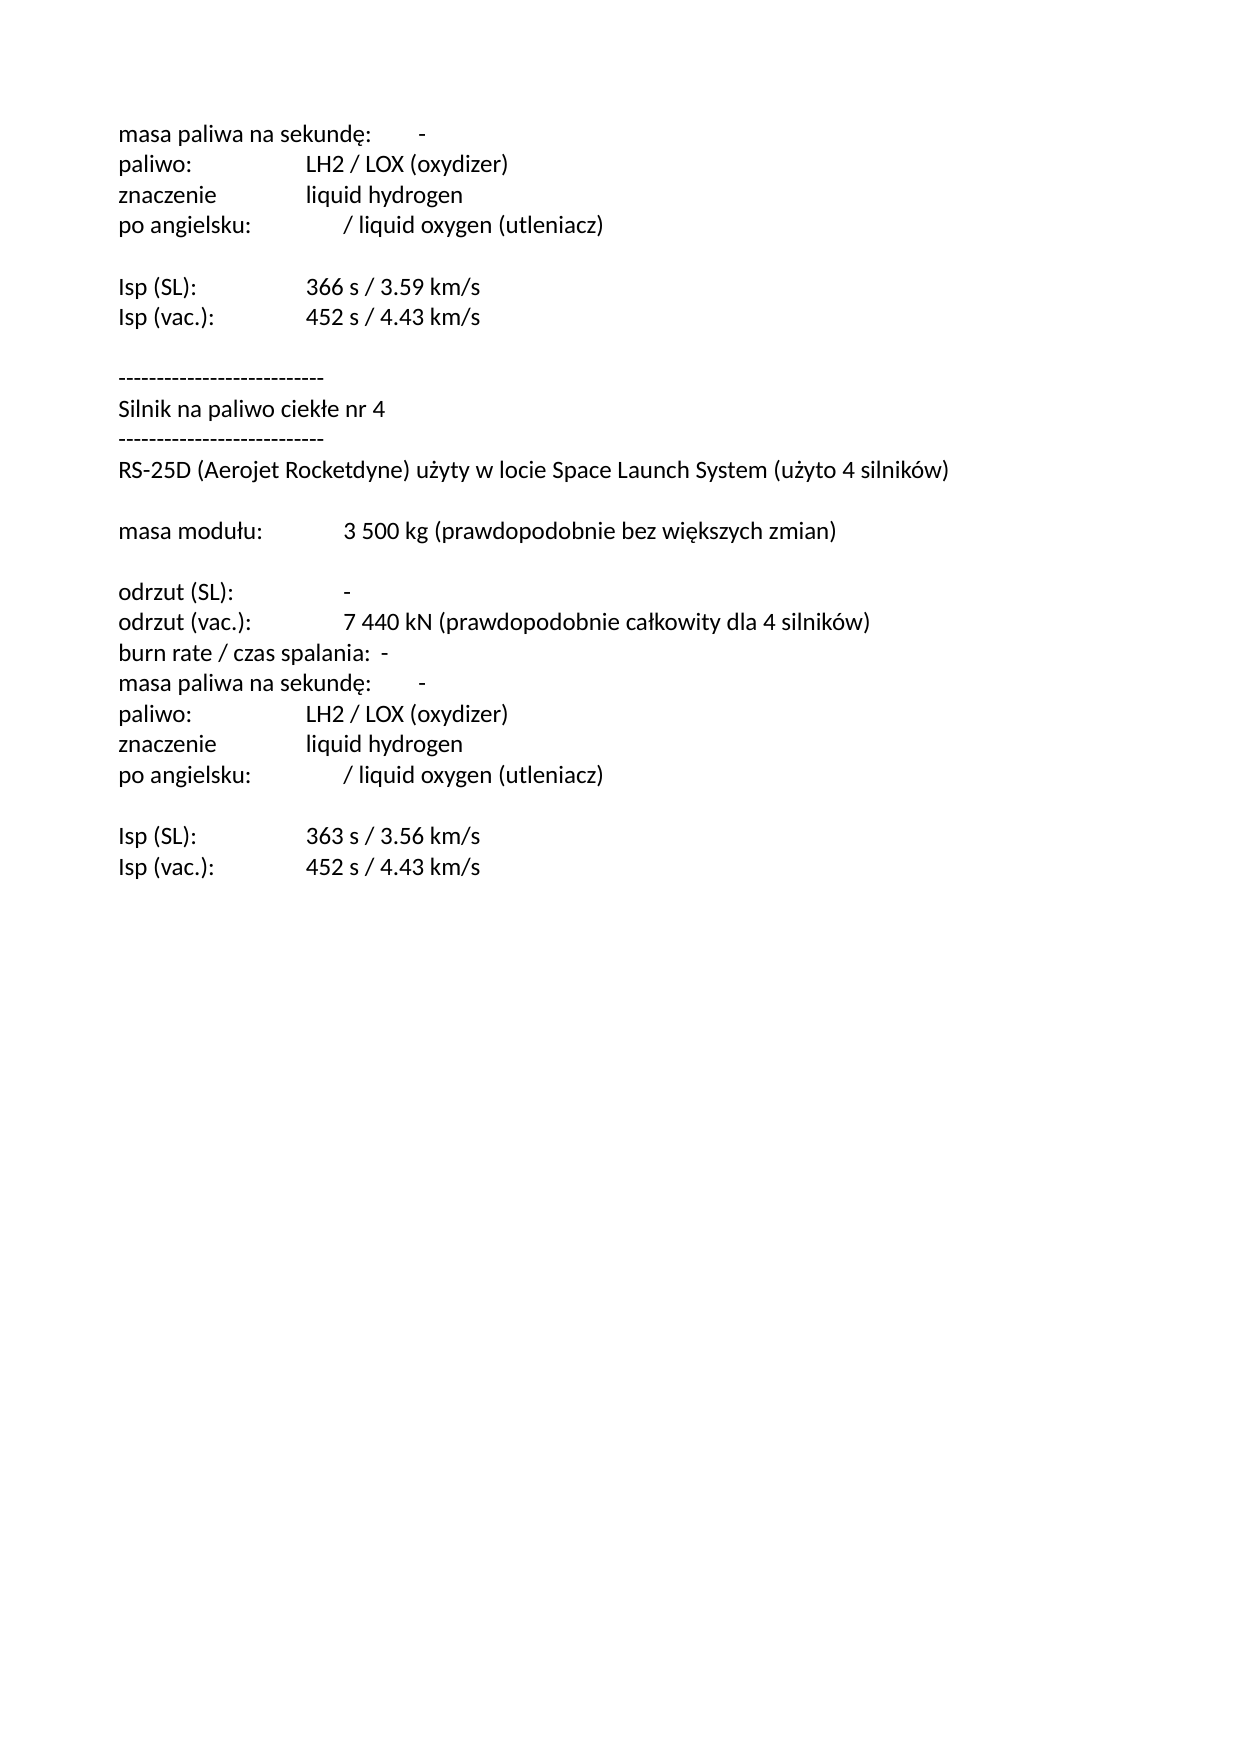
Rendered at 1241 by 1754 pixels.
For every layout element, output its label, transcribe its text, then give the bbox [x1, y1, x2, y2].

list odrzut (vac.): 7 440 kN (prawdopodobnie całkowity dla 4 silników) [118, 606, 1122, 637]
list znaczenie liquid hydrogen [118, 728, 1122, 759]
list paliwo: LH2 / LOX (oxydizer) [118, 149, 1122, 179]
list Isp (SL): 363 s / 3.56 km/s [118, 820, 1122, 851]
list burn rate / czas spalania: - [118, 637, 1122, 667]
list Isp (vac.): 452 s / 4.43 km/s [118, 851, 1122, 881]
list po angielsku: / liquid oxygen (utleniacz) [118, 210, 1122, 240]
list Silnik na paliwo ciekłe nr 4 [118, 393, 1122, 423]
list --------------------------- [118, 362, 1122, 393]
list po angielsku: / liquid oxygen (utleniacz) [118, 759, 1122, 789]
list znaczenie liquid hydrogen [118, 179, 1122, 210]
list masa paliwa na sekundę: - [118, 667, 1122, 698]
list masa paliwa na sekundę: - [118, 118, 1122, 149]
list Isp (SL): 366 s / 3.59 km/s [118, 271, 1122, 301]
list RS-25D (Aerojet Rocketdyne) użyty w locie Space Launch System (użyto 4 silników) [118, 454, 1122, 484]
list --------------------------- [118, 423, 1122, 454]
list Isp (vac.): 452 s / 4.43 km/s [118, 301, 1122, 332]
list paliwo: LH2 / LOX (oxydizer) [118, 698, 1122, 728]
list odrzut (SL): - [118, 576, 1122, 606]
list masa modułu: 3 500 kg (prawdopodobnie bez większych zmian) [118, 515, 1122, 545]
